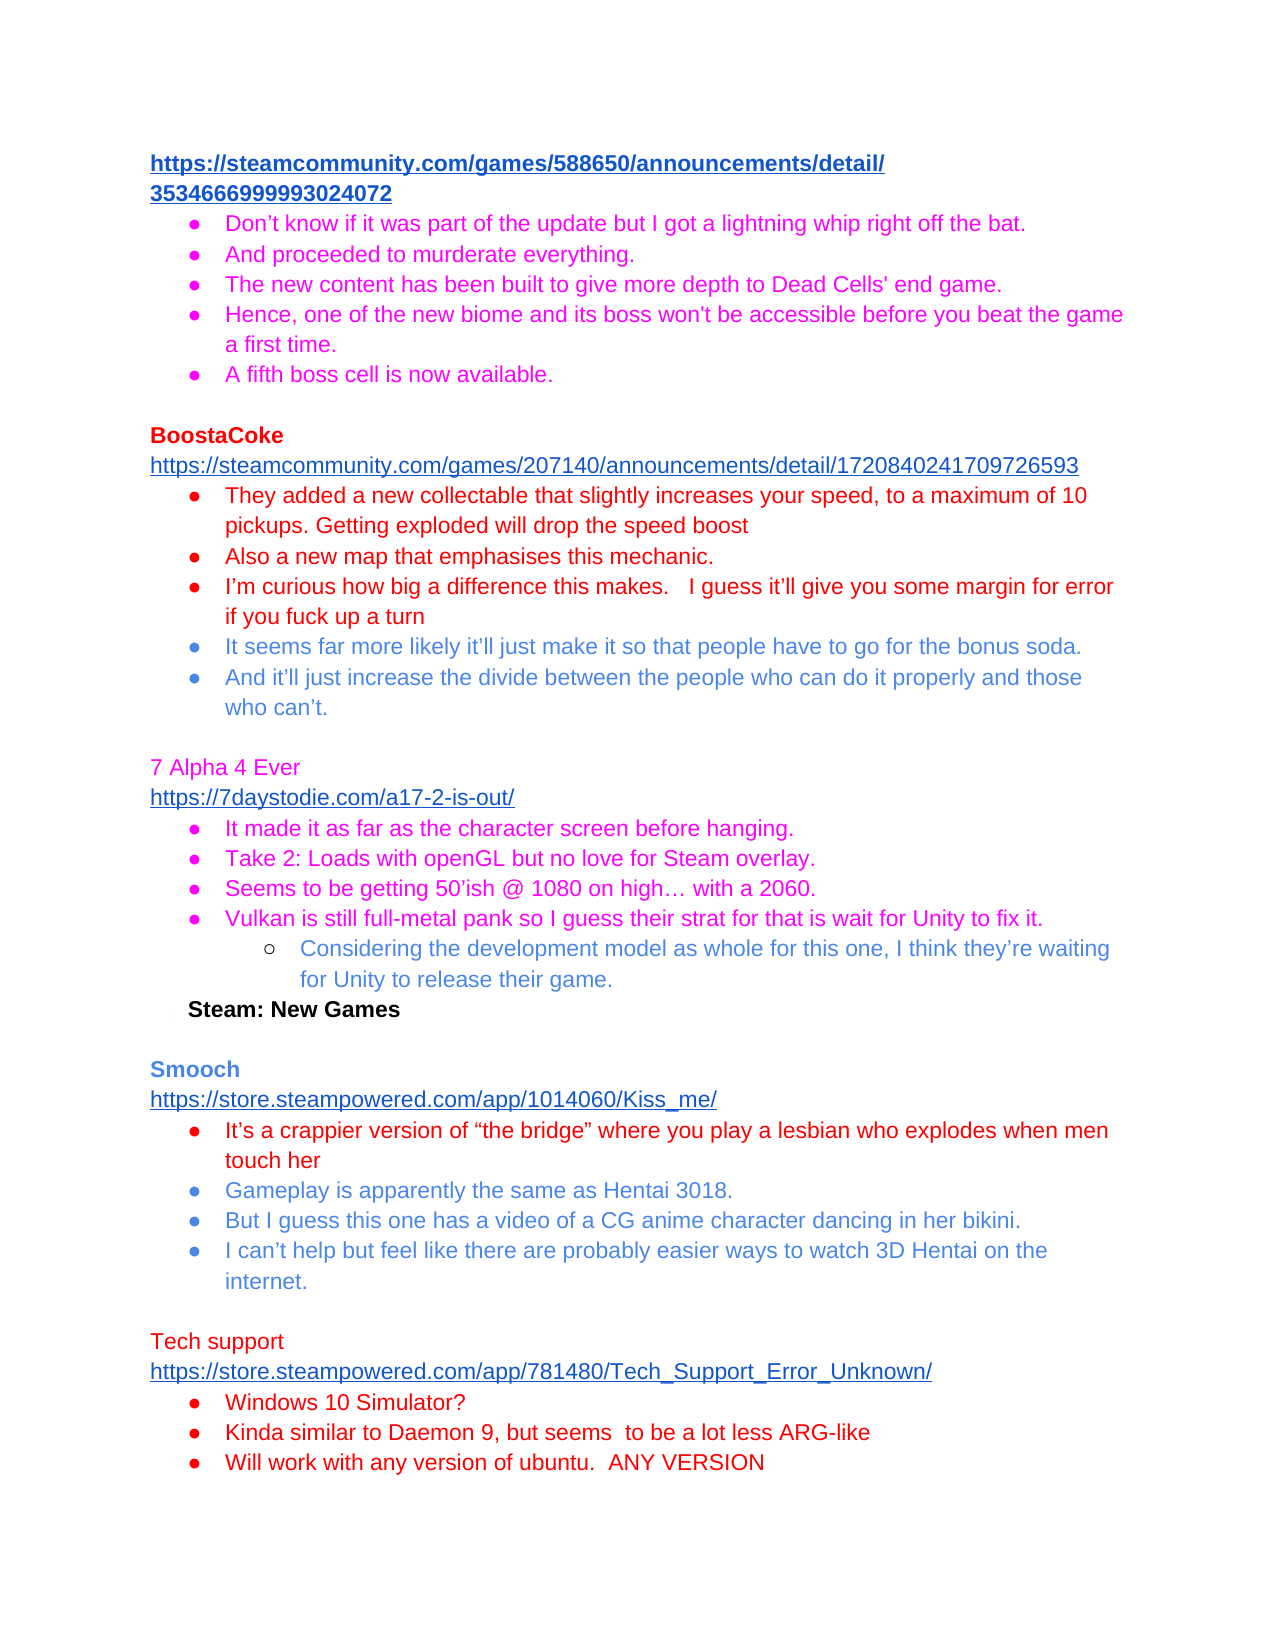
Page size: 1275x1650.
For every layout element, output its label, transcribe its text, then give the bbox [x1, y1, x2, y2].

text Smooch [150, 1056, 1125, 1083]
list Take 2: Loads with openGL but no love for Steam overlay. [187, 845, 1125, 871]
list Considering the development model as whole for this one, I think they’re waiting for Unity to release their game. [262, 935, 1125, 992]
list Hence, one of the new biome and its boss won't be accessible before you beat the game a first time. [187, 301, 1125, 358]
list A fifth boss cell is now available. [187, 361, 1125, 388]
text https://steamcommunity.com/games/588650/announcements/detail/3534666999993024072 [150, 150, 1125, 207]
list Also a new map that emphasises this mechanic. [187, 543, 1125, 569]
list It seems far more likely it’ll just make it so that people have to go for the bonus soda. [187, 633, 1125, 660]
list I’m curious how big a difference this makes. I guess it’ll give you some margin for error if you fuck up a turn [187, 573, 1125, 629]
text 7 Alpha 4 Ever [150, 754, 1125, 781]
text Tech support [150, 1328, 1125, 1354]
list They added a new collectable that slightly increases your speed, to a maximum of 10 pickups. Getting exploded will drop the speed boost [187, 482, 1125, 539]
list Vulkan is still full-metal pank so I guess their strat for that is wait for Unity to fix it. [187, 905, 1125, 932]
list The new content has been built to give more depth to Dead Cells' end game. [187, 271, 1125, 297]
list Windows 10 Simulator? [187, 1388, 1125, 1415]
list But I guess this one has a video of a CG anime character dancing in her bikini. [187, 1207, 1125, 1234]
text https://store.steampowered.com/app/781480/Tech_Support_Error_Unknown/ [150, 1358, 1125, 1385]
list Seems to be getting 50’ish @ 1080 on high… with a 2060. [187, 875, 1125, 901]
list And proceeded to murderate everything. [187, 241, 1125, 267]
text https://7daystodie.com/a17-2-is-out/ [150, 784, 1125, 811]
list Kinda similar to Daemon 9, but seems to be a lot less ARG-like [187, 1419, 1125, 1445]
list It’s a crappier version of “the bridge” where you play a lesbian who explodes when men touch her [187, 1117, 1125, 1173]
text https://steamcommunity.com/games/207140/announcements/detail/1720840241709726593 [150, 452, 1125, 478]
text BoostaCoke [150, 422, 1125, 448]
text Steam: New Games [150, 996, 1125, 1022]
list And it’ll just increase the divide between the people who can do it properly and those who can’t. [187, 663, 1125, 720]
list Don’t know if it was part of the update but I got a lightning whip right off the bat. [187, 210, 1125, 237]
list It made it as far as the character screen before hanging. [187, 814, 1125, 841]
list I can’t help but feel like there are probably easier ways to watch 3D Hentai on the internet. [187, 1237, 1125, 1294]
list Will work with any version of ubuntu. ANY VERSION [187, 1449, 1125, 1475]
text https://store.steampowered.com/app/1014060/Kiss_me/ [150, 1086, 1125, 1113]
list Gameplay is apparently the same as Hentai 3018. [187, 1177, 1125, 1203]
